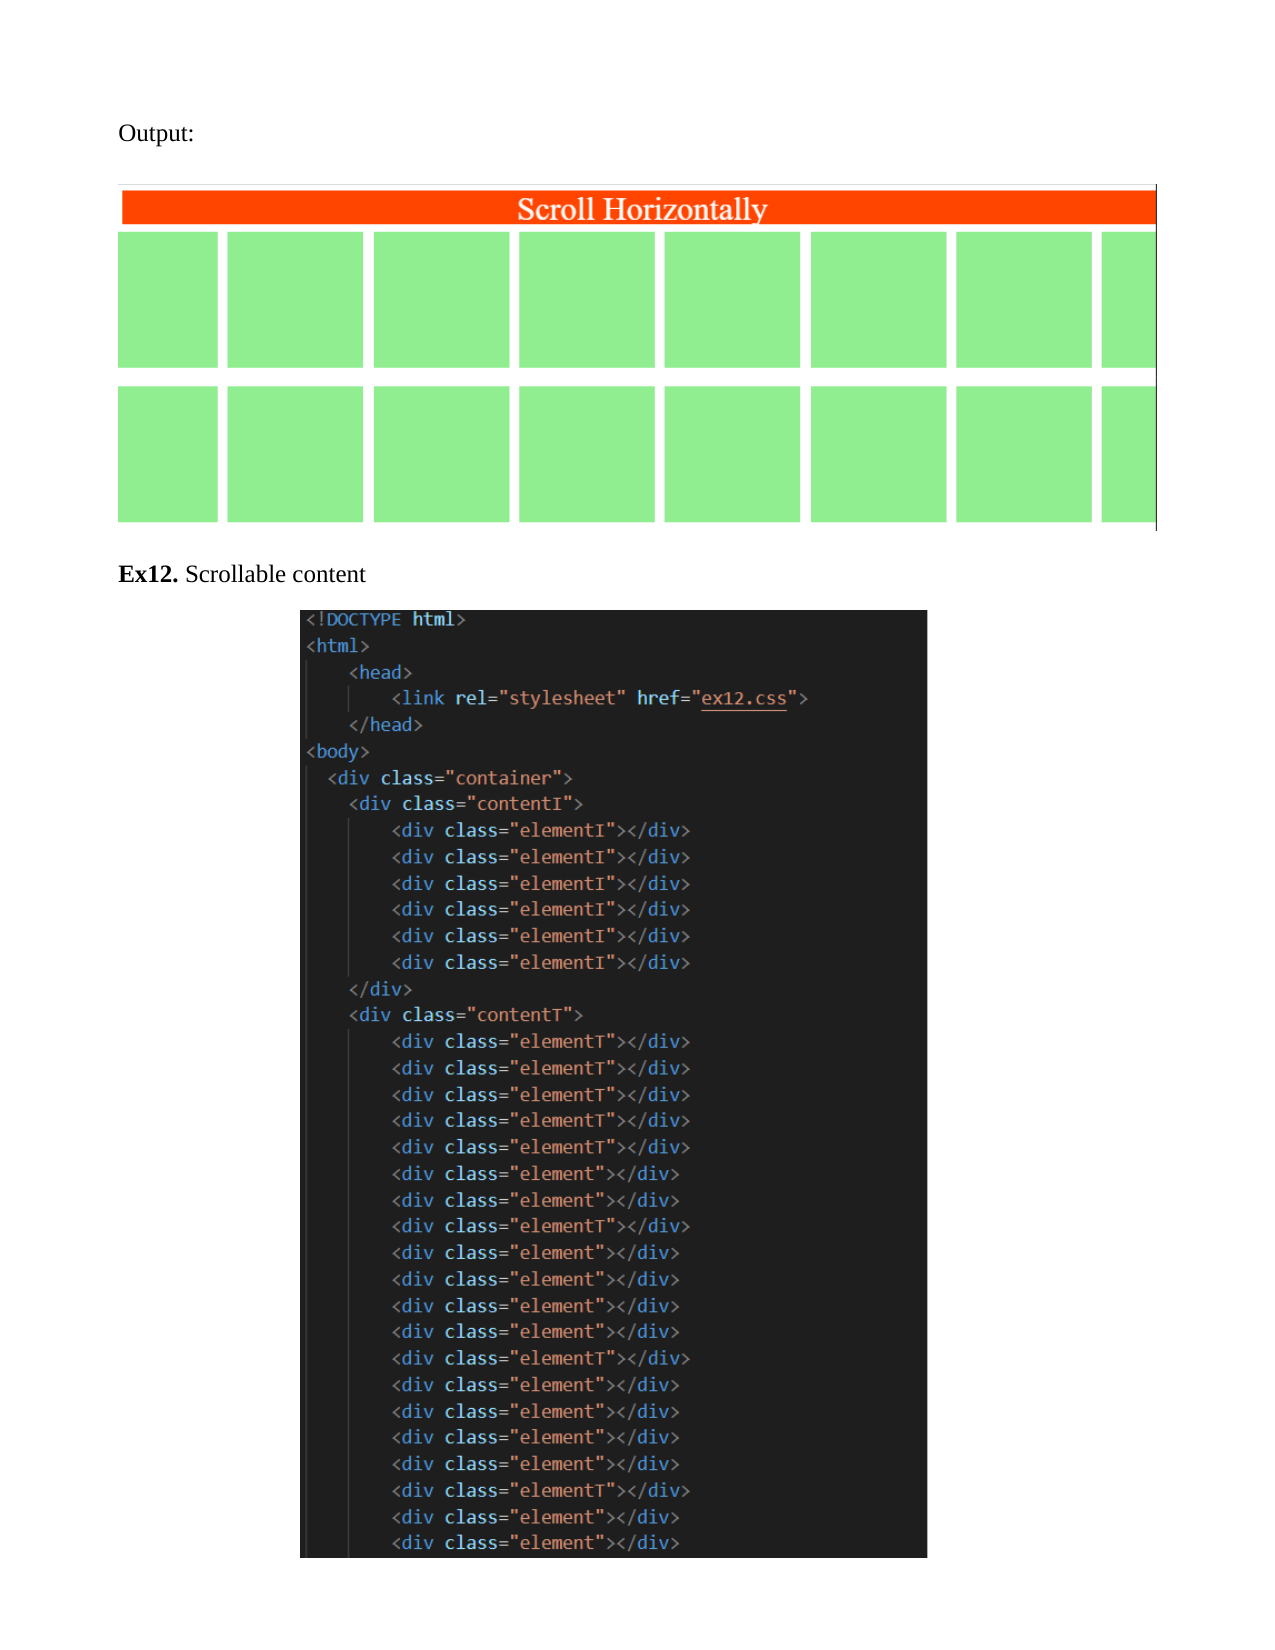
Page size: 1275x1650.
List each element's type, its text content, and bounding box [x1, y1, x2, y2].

text Ex12. Scrollable content [118, 559, 1157, 588]
picture [300, 610, 928, 1558]
text Output: [118, 118, 1157, 147]
picture [118, 184, 1157, 531]
